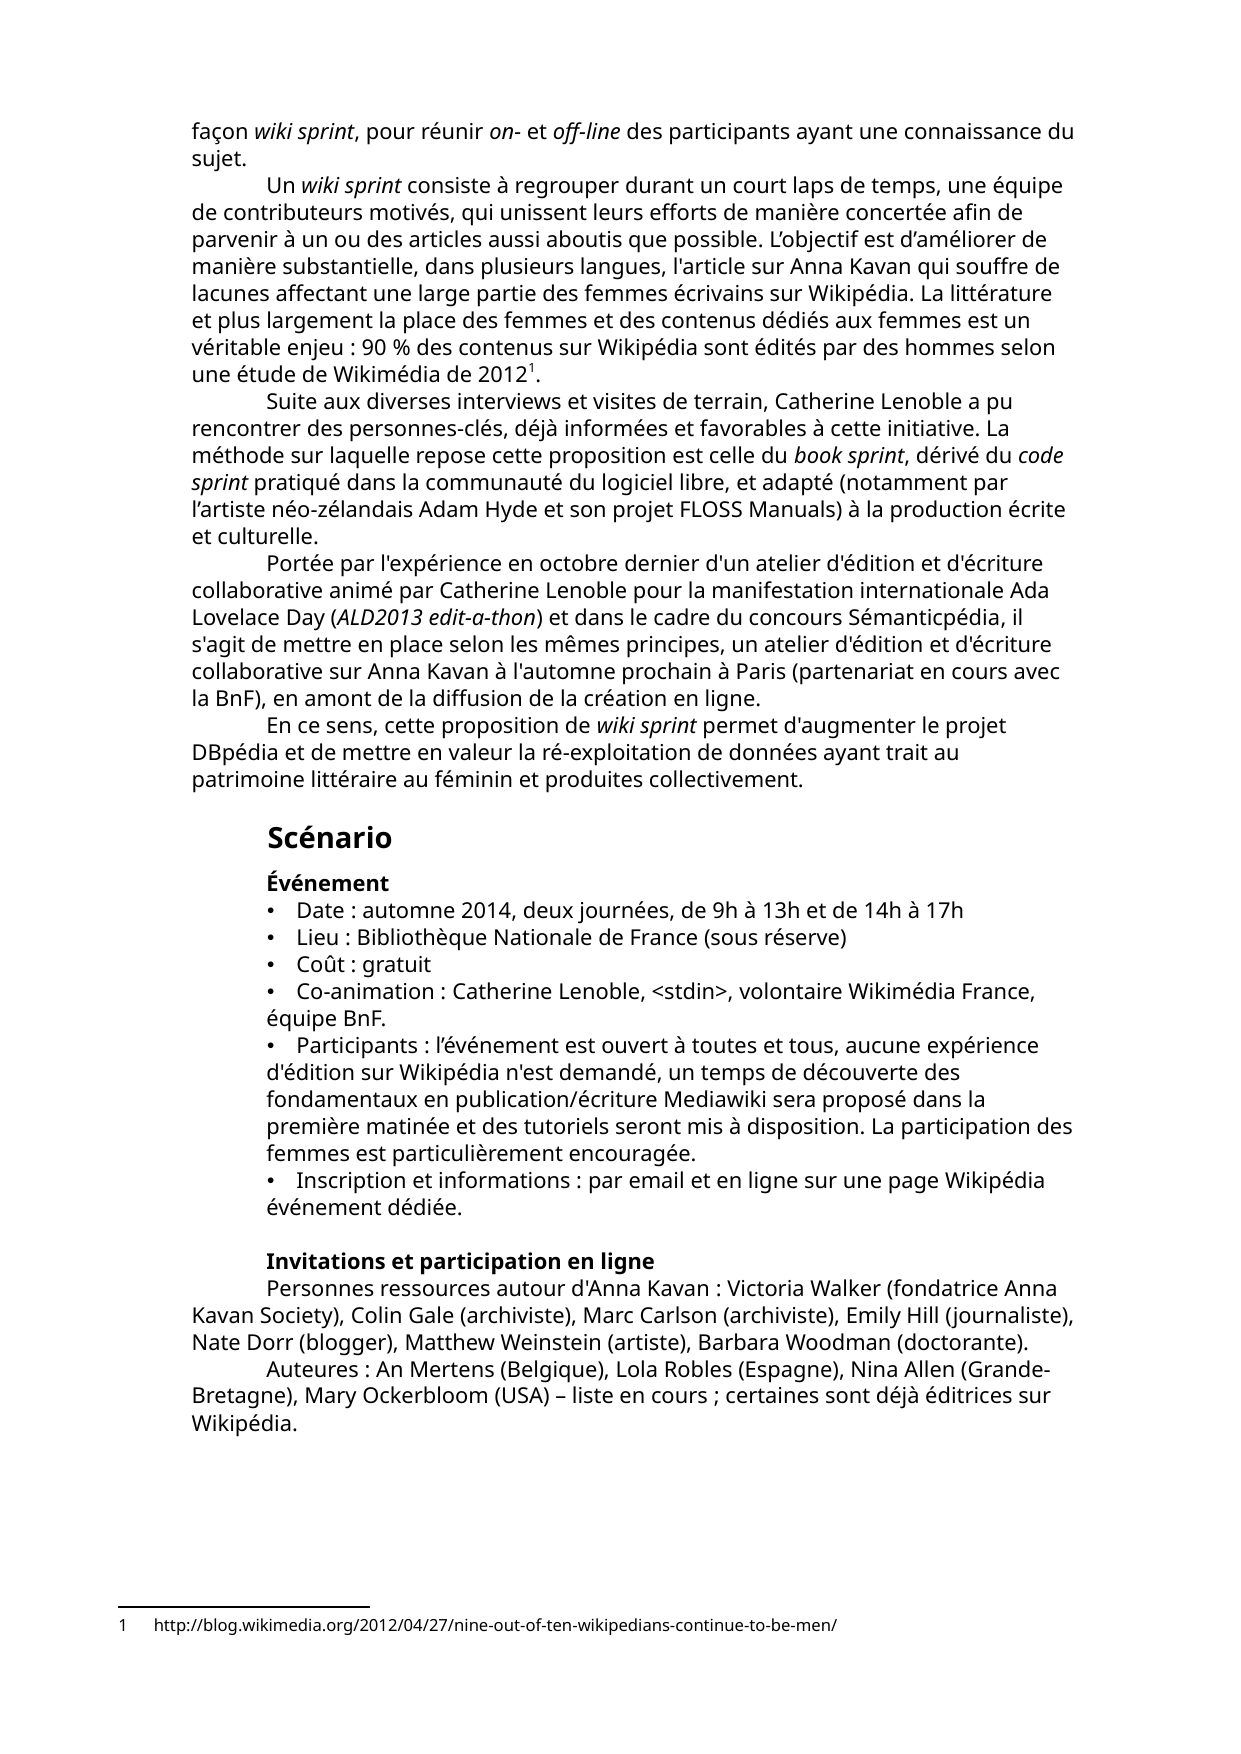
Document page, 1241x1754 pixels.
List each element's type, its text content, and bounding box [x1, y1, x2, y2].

text Portée par l'expérience en octobre dernier d'un atelier d'édition et d'écriture collaborative animé par Catherine Lenoble pour la manifestation internationale Ada Lovelace Day (ALD2013 edit-a-thon) et dans le cadre du concours Sémanticpédia, il s'agit de mettre en place selon les mêmes principes, un atelier d'édition et d'écriture collaborative sur Anna Kavan à l'automne prochain à Paris (partenariat en cours avec la BnF), en amont de la diffusion de la création en ligne. [191, 550, 1075, 712]
list Co-animation : Catherine Lenoble, <stdin>, volontaire Wikimédia France, équipe BnF. [237, 978, 1075, 1032]
list Coût : gratuit [237, 951, 1075, 978]
list Participants : l’événement est ouvert à toutes et tous, aucune expérience d'édition sur Wikipédia n'est demandé, un temps de découverte des fondamentaux en publication/écriture Mediawiki sera proposé dans la première matinée et des tutoriels seront mis à disposition. La participation des femmes est particulièrement encouragée. [237, 1032, 1075, 1167]
text Personnes ressources autour d'Anna Kavan : Victoria Walker (fondatrice Anna Kavan Society), Colin Gale (archiviste), Marc Carlson (archiviste), Emily Hill (journaliste), Nate Dorr (blogger), Matthew Weinstein (artiste), Barbara Woodman (doctorante). [191, 1274, 1075, 1355]
text Invitations et participation en ligne [191, 1247, 1075, 1274]
list Inscription et informations : par email et en ligne sur une page Wikipédia événement dédiée. [237, 1167, 1075, 1221]
subtitle Scénario [267, 818, 1122, 857]
text Événement [191, 870, 1075, 897]
list Date : automne 2014, deux journées, de 9h à 13h et de 14h à 17h [237, 897, 1075, 924]
text Un wiki sprint consiste à regrouper durant un court laps de temps, une équipe de contributeurs motivés, qui unissent leurs efforts de manière concertée afin de parvenir à un ou des articles aussi aboutis que possible. L’objectif est d’améliorer de manière substantielle, dans plusieurs langues, l'article sur Anna Kavan qui souffre de lacunes affectant une large partie des femmes écrivains sur Wikipédia. La littérature et plus largement la place des femmes et des contenus dédiés aux femmes est un véritable enjeu : 90 % des contenus sur Wikipédia sont édités par des hommes selon une étude de Wikimédia de 2012. [191, 172, 1075, 388]
list Lieu : Bibliothèque Nationale de France (sous réserve) [237, 924, 1075, 951]
text En ce sens, cette proposition de wiki sprint permet d'augmenter le projet DBpédia et de mettre en valeur la ré-exploitation de données ayant trait au patrimoine littéraire au féminin et produites collectivement. [191, 712, 1075, 793]
text Auteures : An Mertens (Belgique), Lola Robles (Espagne), Nina Allen (Grande-Bretagne), Mary Ockerbloom (USA) – liste en cours ; certaines sont déjà éditrices sur Wikipédia. [191, 1355, 1075, 1436]
text http://blog.wikimedia.org/2012/04/27/nine-out-of-ten-wikipedians-continue-to-be-men/ [118, 1613, 1122, 1636]
text façon wiki sprint, pour réunir on- et off-line des participants ayant une connaissance du sujet. [191, 118, 1075, 172]
text Suite aux diverses interviews et visites de terrain, Catherine Lenoble a pu rencontrer des personnes-clés, déjà informées et favorables à cette initiative. La méthode sur laquelle repose cette proposition est celle du book sprint, dérivé du code sprint pratiqué dans la communauté du logiciel libre, et adapté (notamment par l’artiste néo-zélandais Adam Hyde et son projet FLOSS Manuals) à la production écrite et culturelle. [191, 388, 1075, 550]
